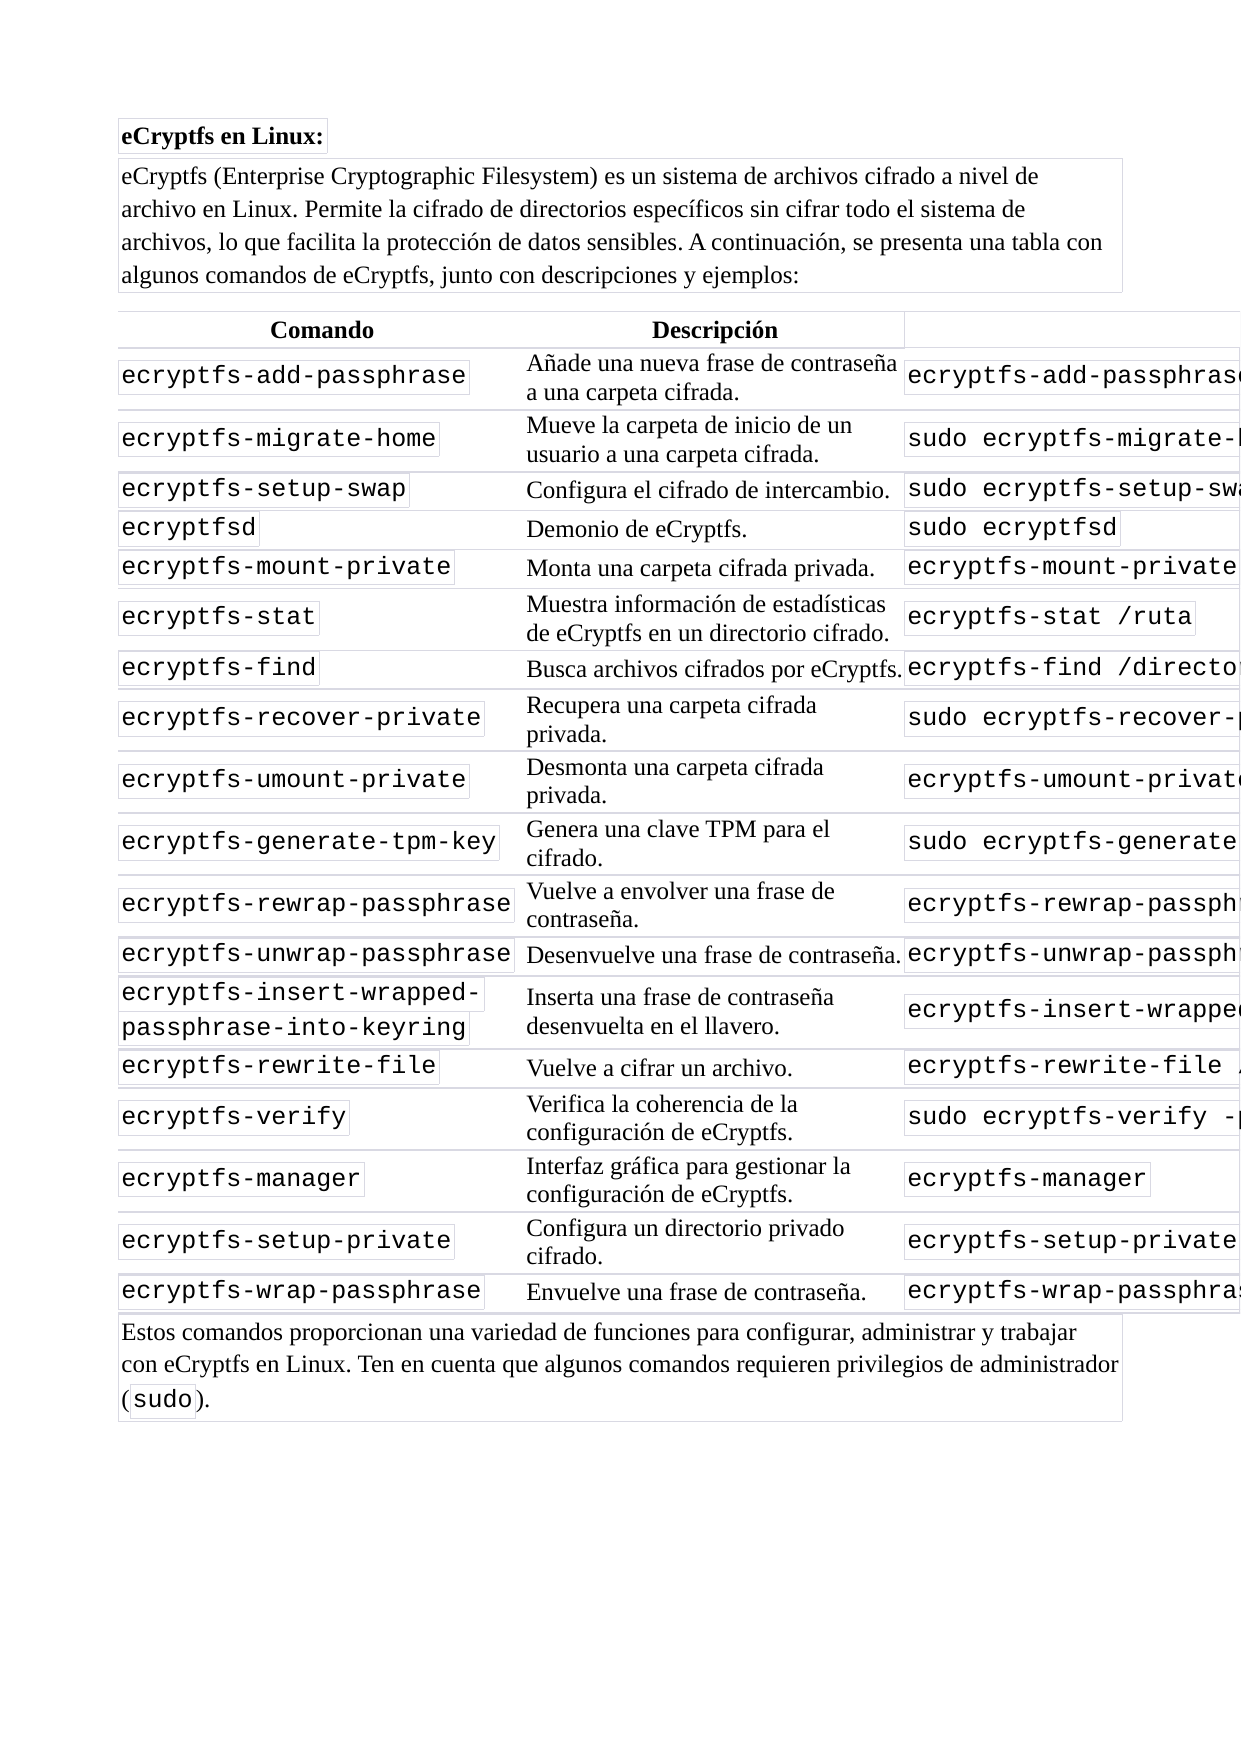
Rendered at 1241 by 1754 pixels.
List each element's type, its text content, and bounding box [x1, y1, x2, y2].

table_cell Desmonta una carpeta cifrada privada. [526, 752, 904, 812]
text eCryptfs en Linux: [119, 119, 327, 153]
table_cell Demonio de eCryptfs. [526, 511, 904, 549]
table_cell Envuelve una frase de contraseña. [526, 1275, 904, 1312]
table_cell ecryptfs-wrap-passphrase [118, 1275, 526, 1312]
table_cell ecryptfs-add-passphrase [905, 361, 1239, 394]
table_cell Vuelve a cifrar un archivo. [526, 1050, 904, 1087]
table_cell Genera una clave TPM para el cifrado. [526, 814, 904, 874]
table_cell ecryptfs-wrap-passphrase [905, 1276, 1239, 1309]
table_header Comando [118, 312, 526, 347]
table_cell ecryptfs-rewrap-passphrase [118, 876, 526, 936]
table_cell ecryptfs-insert-wrapped-passphrase-into-keyring [904, 977, 1239, 994]
text eCryptfs (Enterprise Cryptographic Filesystem) es un sistema de archivos cifrado a nivel de archivo en Linux. Permite la cifrado de directorios específicos sin cifrar todo el sistema de archivos, lo que facilita la protección de datos sensibles. A continuación, se presenta una tabla con algunos comandos de eCryptfs, junto con descripciones y ejemplos: [119, 159, 1122, 292]
table_cell sudo ecryptfs-verify -p /ruta [905, 1101, 1239, 1135]
table_cell Añade una nueva frase de contraseña a una carpeta cifrada. [526, 349, 904, 409]
table_cell sudo ecryptfs-recover-private /ruta [904, 690, 1239, 701]
table_cell sudo ecryptfs-recover-private /ruta [905, 702, 1239, 736]
table_cell sudo ecryptfsd [904, 511, 1239, 549]
table_cell ecryptfs-rewrap-passphrase [904, 876, 1239, 888]
table_cell Vuelve a envolver una frase de contraseña. [526, 876, 904, 936]
table_cell ecryptfs-umount-private [904, 752, 1239, 764]
text [328, 118, 1122, 153]
table_cell ecryptfs-rewrite-file [118, 1050, 526, 1087]
table_cell ecryptfs-stat [118, 589, 526, 649]
table_cell ecryptfs-rewrite-file /archivo [905, 1051, 1239, 1084]
table_cell ecryptfs-setup-private [118, 1213, 526, 1273]
table_cell ecryptfs-insert-wrapped-passphrase-into-keyring [905, 995, 1239, 1028]
table_cell Interfaz gráfica para gestionar la configuración de eCryptfs. [526, 1151, 904, 1211]
table_cell ecryptfs-recover-private [118, 690, 526, 750]
table_cell sudo ecryptfs-migrate-home -u usuario [904, 457, 1239, 471]
table_cell sudo ecryptfs-verify -p /ruta [904, 1136, 1239, 1149]
table_cell ecryptfs-setup-private /directorio [904, 1213, 1239, 1224]
table_cell ecryptfs-rewrap-passphrase [904, 923, 1239, 936]
table_cell ecryptfs-find /directorio -name archivo [905, 652, 1239, 685]
table_cell Configura un directorio privado cifrado. [526, 1213, 904, 1273]
table_cell ecryptfs-setup-private /directorio [904, 1260, 1239, 1273]
table_cell ecryptfs-insert-wrapped-passphrase-into-keyring [904, 1029, 1239, 1048]
table_cell ecryptfs-umount-private [904, 799, 1239, 812]
table_cell sudo ecryptfs-verify -p /ruta [904, 1089, 1239, 1100]
table_cell ecryptfs-unwrap-passphrase [905, 939, 1239, 972]
table_cell Busca archivos cifrados por eCryptfs. [526, 651, 904, 688]
table_cell Verifica la coherencia de la configuración de eCryptfs. [526, 1089, 904, 1149]
table_cell ecryptfs-mount-private [118, 550, 526, 587]
table_cell ecryptfs-rewrap-passphrase [905, 889, 1239, 922]
table_cell sudo ecryptfs-recover-private /ruta [904, 737, 1239, 750]
table_cell sudo ecryptfs-setup-swap [905, 474, 1239, 507]
table_cell ecryptfs-unwrap-passphrase [118, 938, 526, 975]
table_cell sudo ecryptfs-migrate-home -u usuario [904, 411, 1239, 422]
table_cell ecryptfs-stat /ruta [904, 589, 1239, 649]
table_cell Recupera una carpeta cifrada privada. [526, 690, 904, 750]
table_cell ecryptfs-umount-private [118, 752, 526, 812]
table_cell ecryptfs-setup-swap [118, 473, 526, 510]
table_cell ecryptfs-insert-wrapped-passphrase-into-keyring [118, 977, 526, 1048]
table_cell ecryptfs-manager [904, 1151, 1239, 1211]
table_cell sudo ecryptfs-generate-tpm-key [905, 826, 1239, 860]
text Estos comandos proporcionan una variedad de funciones para configurar, administrar y trabajar con eCryptfs en Linux. Ten en cuenta que algunos comandos requieren privilegios de administrador (sudo). [119, 1315, 1122, 1421]
table_cell sudo ecryptfs-generate-tpm-key [904, 814, 1239, 825]
table_cell sudo ecryptfs-migrate-home -u usuario [905, 423, 1239, 456]
table_cell ecryptfs-setup-private /directorio [905, 1225, 1239, 1259]
table_header Descripción [526, 312, 904, 347]
table_cell ecryptfs-manager [118, 1151, 526, 1211]
table_cell ecryptfs-verify [118, 1089, 526, 1149]
table_cell ecryptfs-umount-private [905, 765, 1239, 798]
table_cell ecryptfs-mount-private [905, 551, 1239, 584]
table_cell ecryptfs-add-passphrase [904, 348, 1239, 360]
table_cell ecryptfs-find [118, 651, 526, 688]
table_cell ecryptfs-generate-tpm-key [118, 814, 526, 874]
table_cell Configura el cifrado de intercambio. [526, 473, 904, 510]
table_cell Muestra información de estadísticas de eCryptfs en un directorio cifrado. [526, 589, 904, 649]
table_cell ecryptfs-add-passphrase [904, 395, 1239, 409]
table_cell ecryptfs-add-passphrase [118, 349, 526, 409]
table_cell Monta una carpeta cifrada privada. [526, 550, 904, 587]
table_cell sudo ecryptfs-generate-tpm-key [904, 861, 1239, 874]
table_cell ecryptfsd [118, 511, 526, 549]
table_cell ecryptfs-migrate-home [118, 411, 526, 471]
table_cell Mueve la carpeta de inicio de un usuario a una carpeta cifrada. [526, 411, 904, 471]
table_header Ejemplo [905, 312, 1240, 347]
table_cell Desenvuelve una frase de contraseña. [526, 938, 904, 975]
table_cell Inserta una frase de contraseña desenvuelta en el llavero. [526, 977, 904, 1048]
